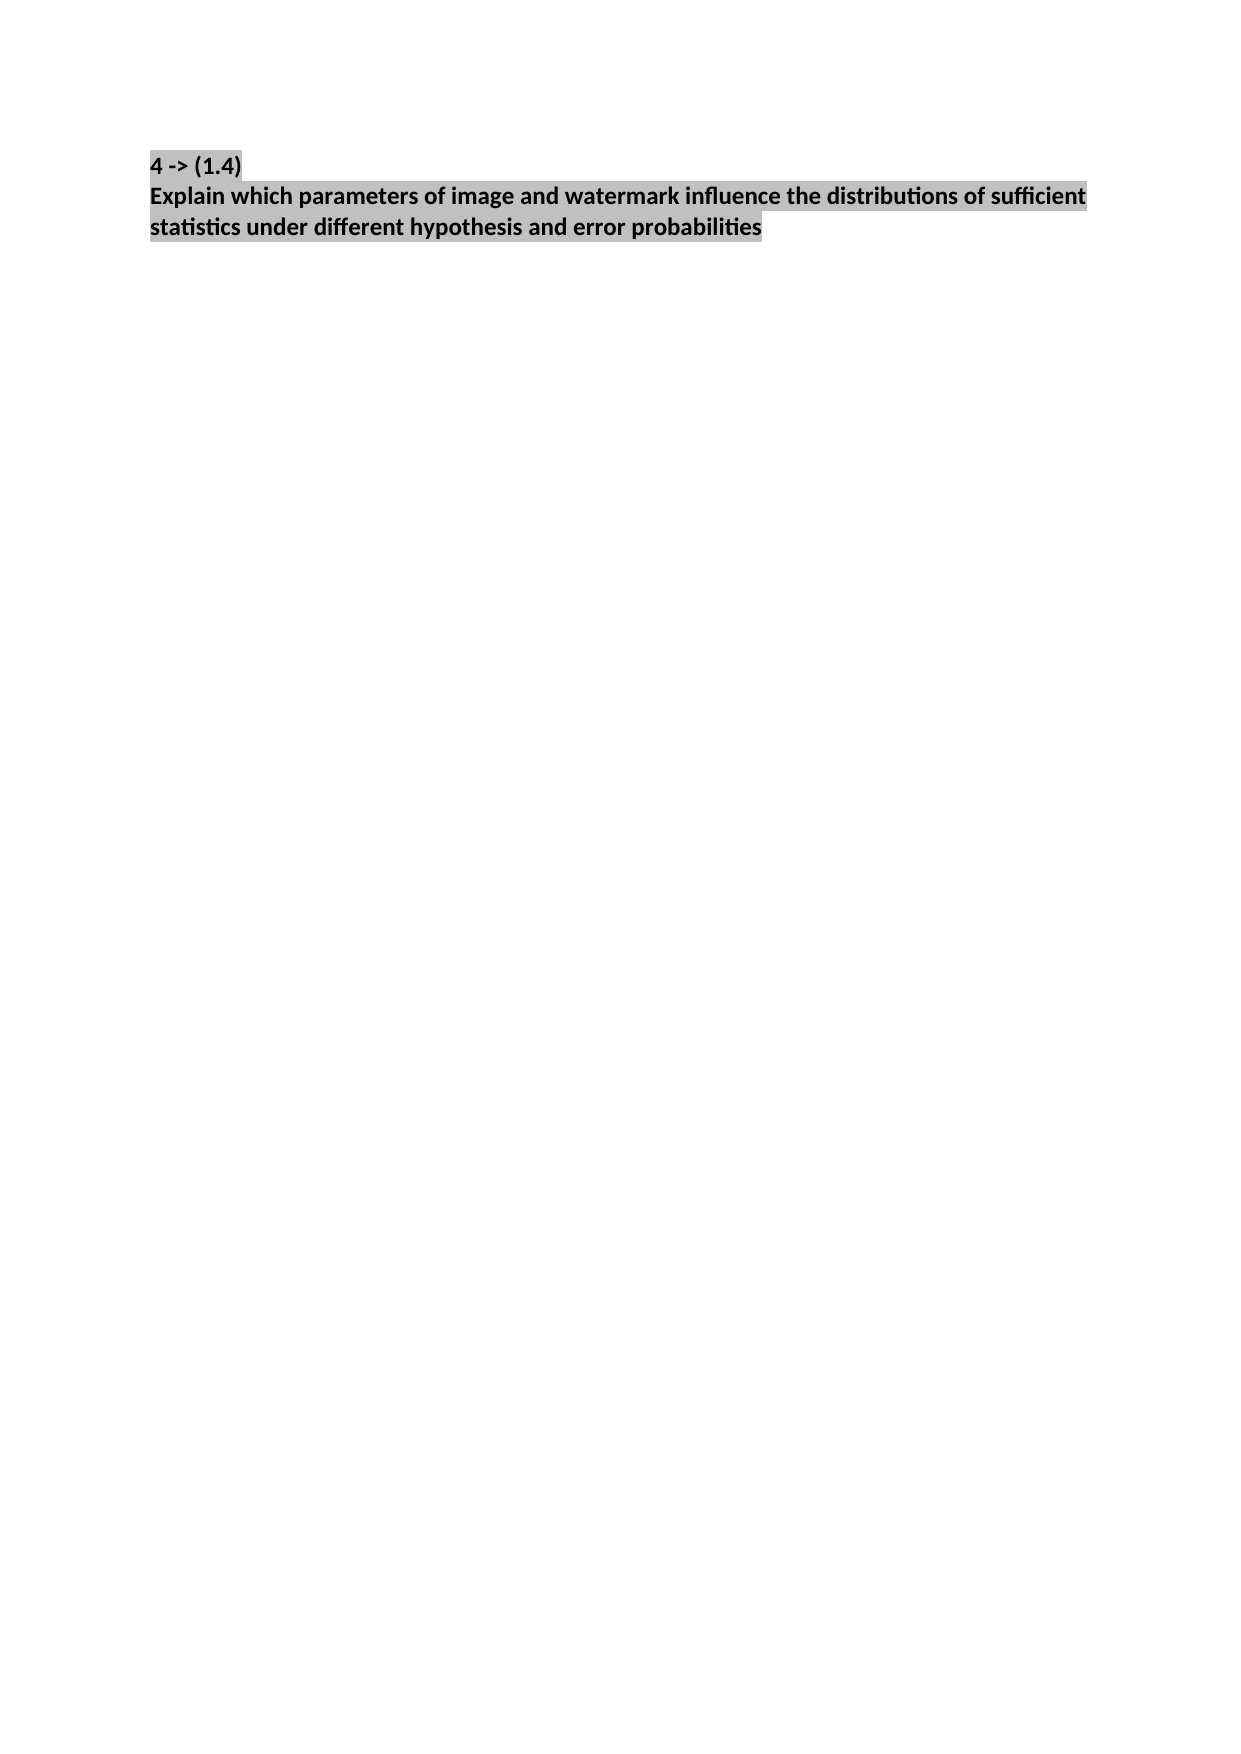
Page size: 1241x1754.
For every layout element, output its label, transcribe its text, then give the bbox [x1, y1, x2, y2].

text 4 -> (1.4) [150, 150, 1090, 181]
text Explain which parameters of image and watermark influence the distributions of sufficient statistics under different hypothesis and error probabilities [150, 181, 1090, 242]
